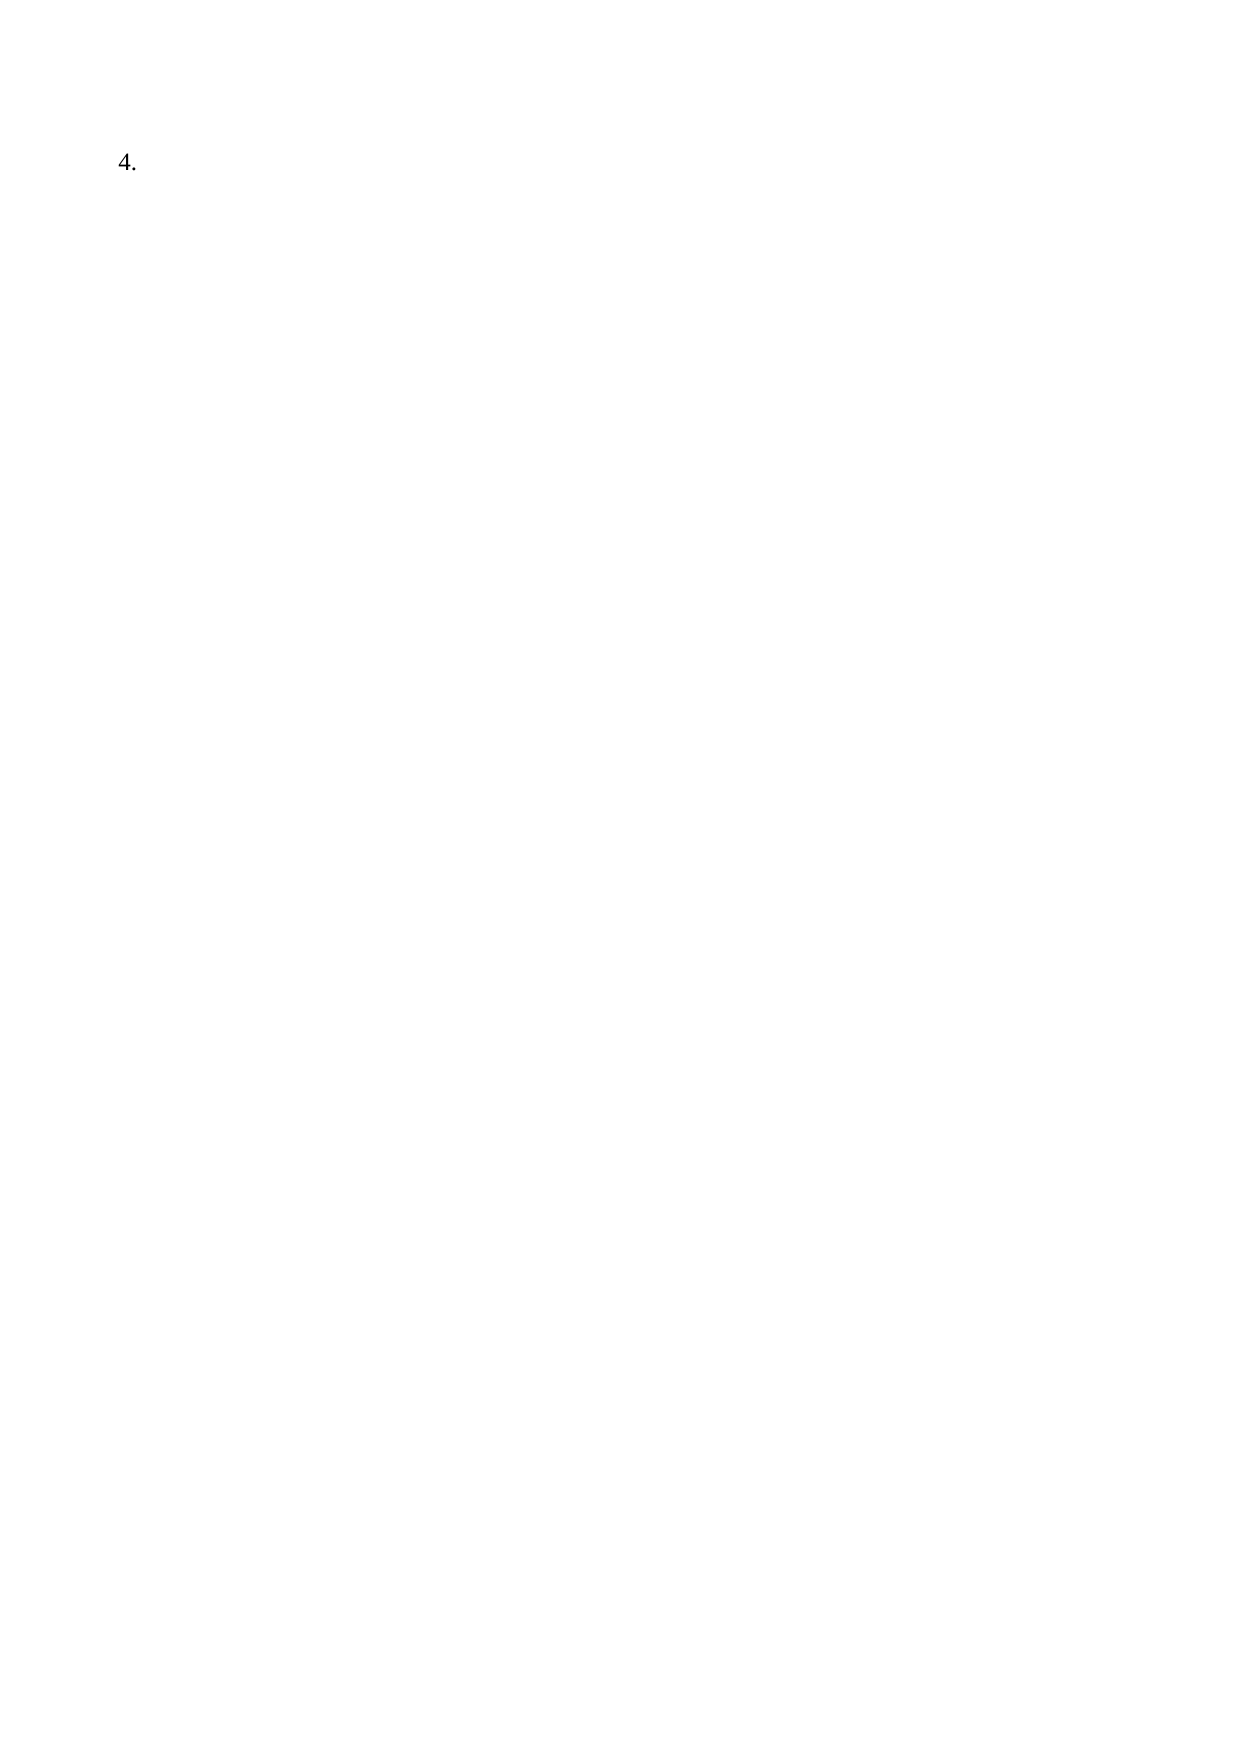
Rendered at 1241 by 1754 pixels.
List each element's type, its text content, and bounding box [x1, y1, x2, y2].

text 4. [118, 147, 1122, 176]
